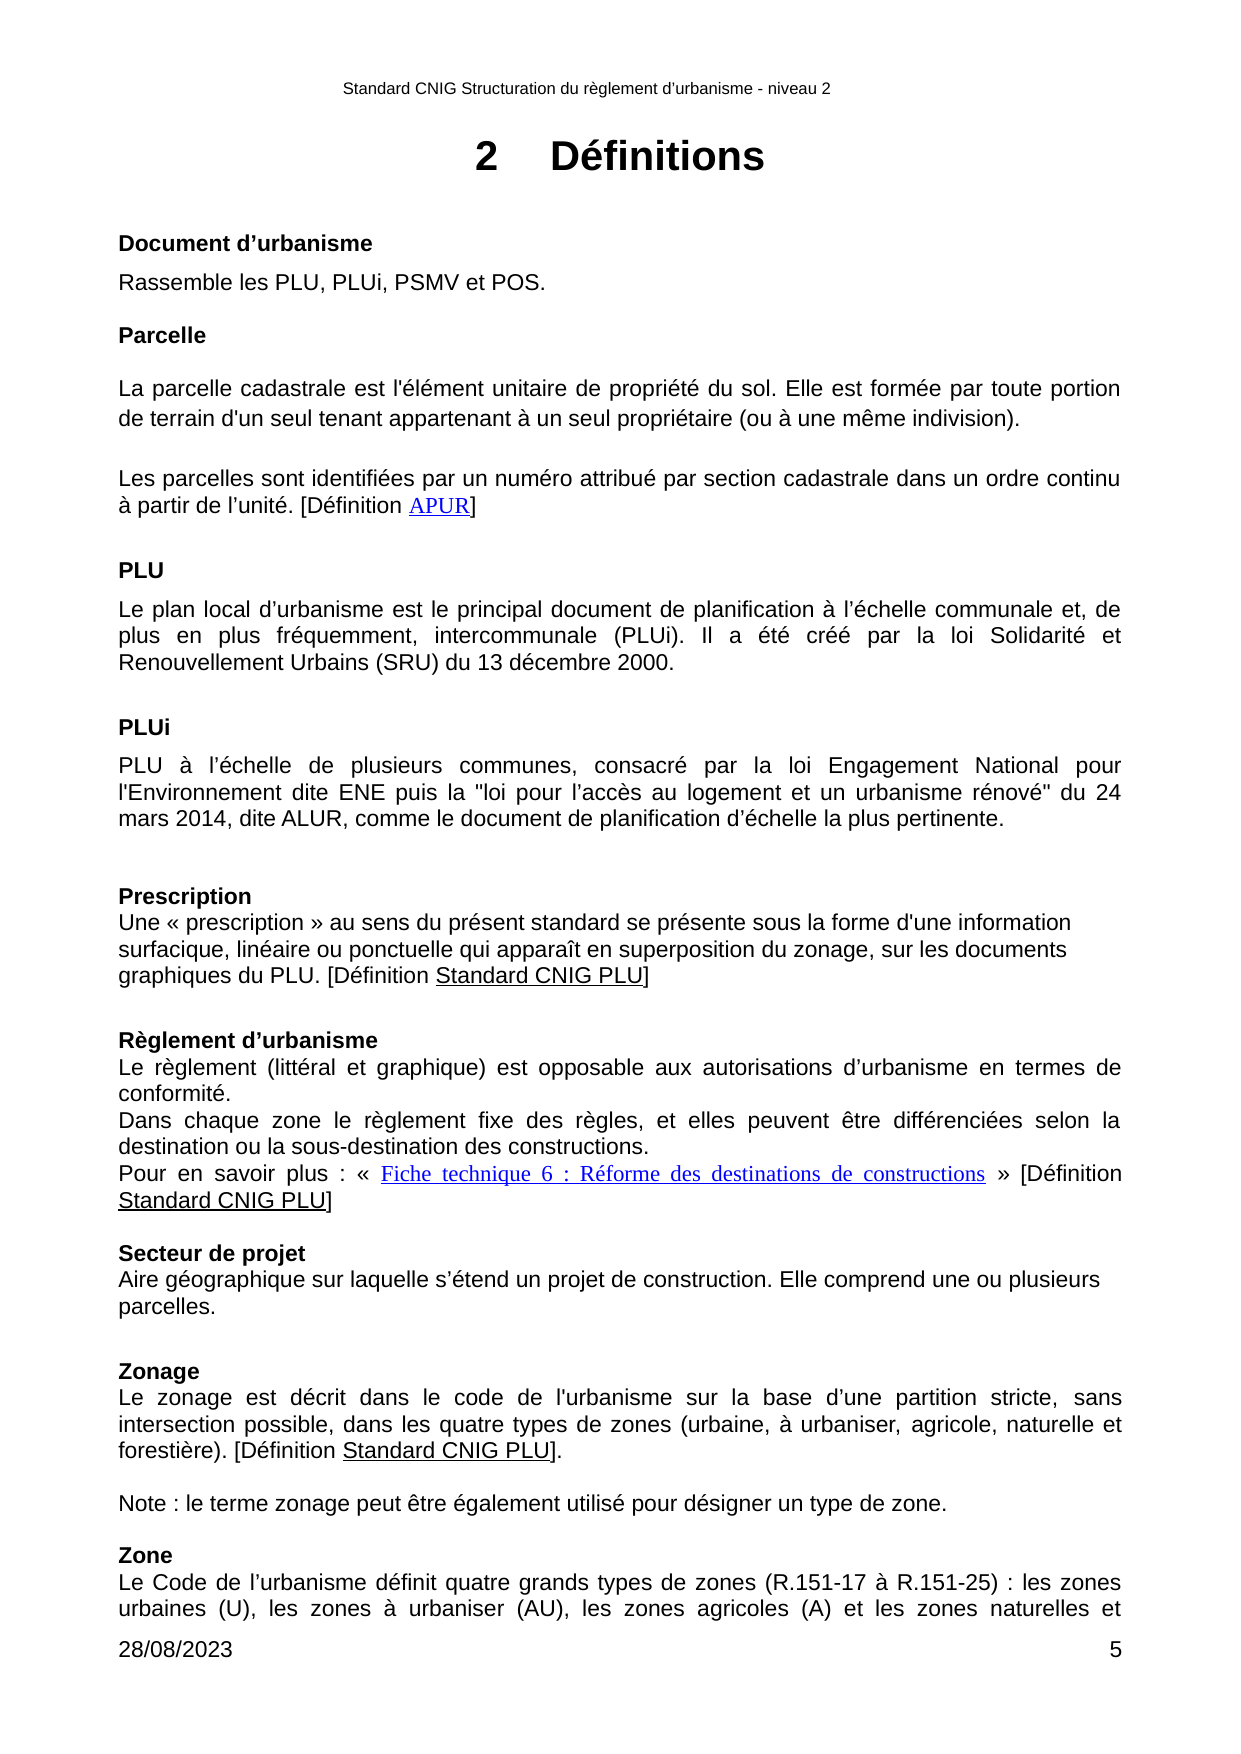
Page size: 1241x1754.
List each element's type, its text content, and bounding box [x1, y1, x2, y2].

text Note : le terme zonage peut être également utilisé pour désigner un type de zone. [118, 1490, 1122, 1516]
subtitle Prescription [118, 883, 1122, 909]
text Le zonage est décrit dans le code de l'urbanisme sur la base d’une partition stricte, sans intersection possible, dans les quatre types de zones (urbaine, à urbaniser, agricole, naturelle et forestière). [Définition Standard CNIG PLU]. [118, 1384, 1122, 1463]
text PLUi [118, 714, 1122, 740]
subtitle Secteur de projet [118, 1240, 1122, 1266]
subtitle Règlement d’urbanisme [118, 1027, 1122, 1053]
text Les parcelles sont identifiées par un numéro attribué par section cadastrale dans un ordre continu à partir de l’unité. [Définition APUR] [118, 465, 1122, 518]
text Le plan local d’urbanisme est le principal document de planification à l’échelle communale et, de plus en plus fréquemment, intercommunale (PLUi). Il a été créé par la loi Solidarité et Renouvellement Urbains (SRU) du 13 décembre 2000. [118, 596, 1122, 675]
text Pour en savoir plus : « Fiche technique 6 : Réforme des destinations de constructions » [Définition Standard CNIG PLU] [118, 1160, 1122, 1213]
text La parcelle cadastrale est l'élément unitaire de propriété du sol. Elle est formée par toute portion de terrain d'un seul tenant appartenant à un seul propriétaire (ou à une même indivision). [118, 374, 1122, 431]
subtitle Parcelle [118, 322, 1122, 348]
text Une « prescription » au sens du présent standard se présente sous la forme d'une information surfacique, linéaire ou ponctuelle qui apparaît en superposition du zonage, sur les documents graphiques du PLU. [Définition Standard CNIG PLU] [118, 909, 1122, 988]
text Dans chaque zone le règlement fixe des règles, et elles peuvent être différenciées selon la destination ou la sous-destination des constructions. [118, 1107, 1122, 1159]
subtitle Zone [118, 1542, 1122, 1569]
text PLU à l’échelle de plusieurs communes, consacré par la loi Engagement National pour l'Environnement dite ENE puis la "loi pour l’accès au logement et un urbanisme rénové" du 24 mars 2014, dite ALUR, comme le document de planification d’échelle la plus pertinente. [118, 752, 1122, 832]
subtitle Définitions [118, 131, 1122, 179]
text PLU [118, 557, 1122, 583]
text Le Code de l’urbanisme définit quatre grands types de zones (R.151-17 à R.151-25) : les zones urbaines (U), les zones à urbaniser (AU), les zones agricoles (A) et les zones naturelles et [118, 1569, 1122, 1621]
text Le règlement (littéral et graphique) est opposable aux autorisations d’urbanisme en termes de conformité. [118, 1053, 1122, 1106]
text Rassemble les PLU, PLUi, PSMV et POS. [118, 269, 1122, 296]
subtitle Zonage [118, 1358, 1122, 1384]
text Aire géographique sur laquelle s’étend un projet de construction. Elle comprend une ou plusieurs parcelles. [118, 1266, 1122, 1319]
text Document d’urbanisme [118, 230, 1122, 257]
